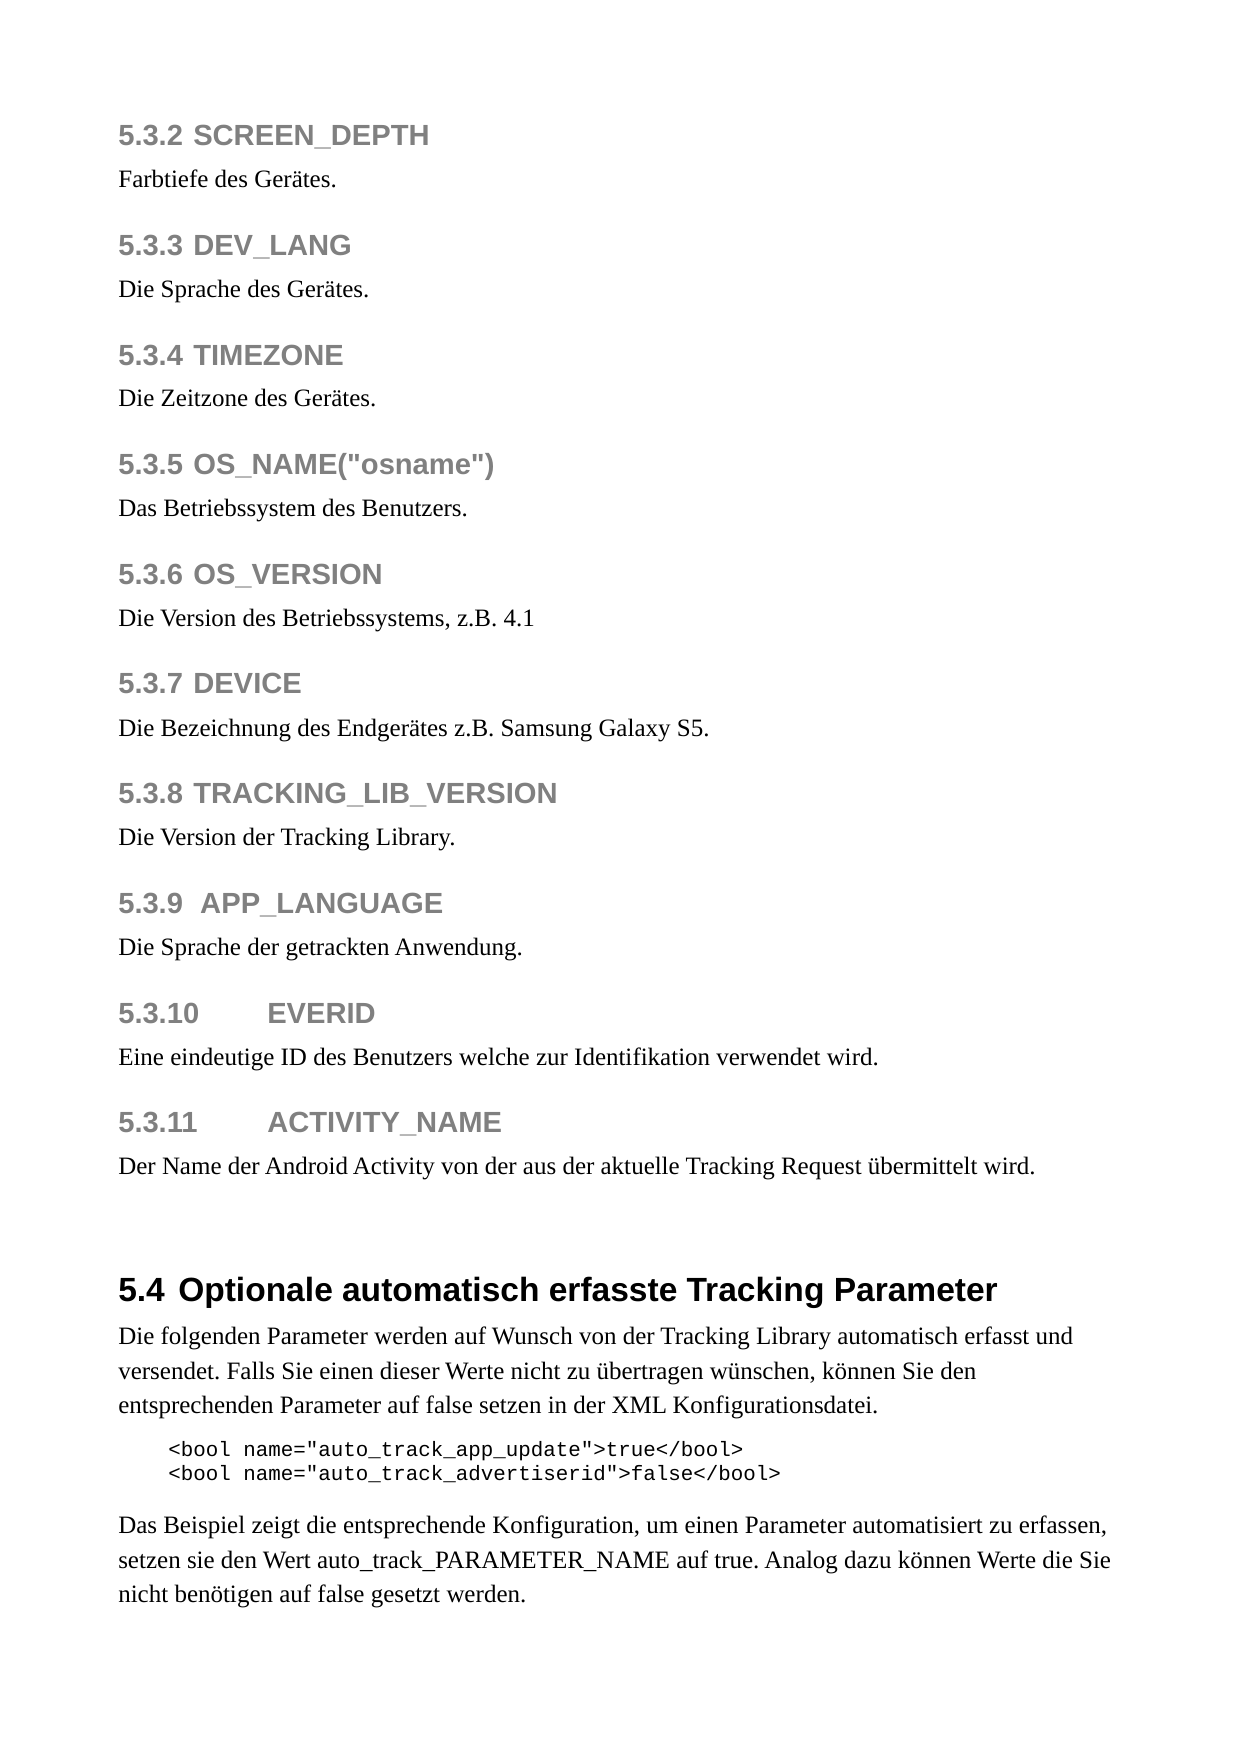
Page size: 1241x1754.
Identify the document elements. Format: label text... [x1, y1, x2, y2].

subtitle ACTIVITY_NAME [118, 1105, 1122, 1139]
subtitle OS_VERSION [118, 557, 1122, 590]
text Die Zeitzone des Gerätes. [118, 383, 1122, 412]
subtitle SCREEN_DEPTH [118, 118, 1122, 152]
subtitle EVERID [118, 996, 1122, 1029]
subtitle DEVICE [118, 667, 1122, 700]
text Das Beispiel zeigt die entsprechende Konfiguration, um einen Parameter automatisiert zu erfassen, setzen sie den Wert auto_track_PARAMETER_NAME auf true. Analog dazu können Werte die Sie nicht benötigen auf false gesetzt werden. [118, 1510, 1122, 1608]
text Die Version der Tracking Library. [118, 822, 1122, 851]
text Die folgenden Parameter werden auf Wunsch von der Tracking Library automatisch erfasst und versendet. Falls Sie einen dieser Werte nicht zu übertragen wünschen, können Sie den entsprechenden Parameter auf false setzen in der XML Konfigurationsdatei. [118, 1321, 1122, 1419]
subtitle APP_LANGUAGE [118, 886, 1122, 919]
text Eine eindeutige ID des Benutzers welche zur Identifikation verwendet wird. [118, 1042, 1122, 1070]
text <bool name="auto_track_app_update">true</bool> [118, 1439, 1122, 1463]
text Das Betriebssystem des Benutzers. [118, 493, 1122, 522]
subtitle TRACKING_LIB_VERSION [118, 776, 1122, 810]
text Farbtiefe des Gerätes. [118, 164, 1122, 193]
subtitle Optionale automatisch erfasste Tracking Parameter [118, 1270, 1122, 1309]
text Die Version des Betriebssystems, z.B. 4.1 [118, 603, 1122, 632]
text Die Sprache der getrackten Anwendung. [118, 932, 1122, 961]
subtitle OS_NAME("osname") [118, 447, 1122, 481]
text Die Sprache des Gerätes. [118, 274, 1122, 303]
subtitle DEV_LANG [118, 228, 1122, 261]
text <bool name="auto_track_advertiserid">false</bool> [118, 1463, 1122, 1487]
subtitle TIMEZONE [118, 337, 1122, 371]
text Der Name der Android Activity von der aus der aktuelle Tracking Request übermittelt wird. [118, 1151, 1122, 1180]
text Die Bezeichnung des Endgerätes z.B. Samsung Galaxy S5. [118, 713, 1122, 741]
